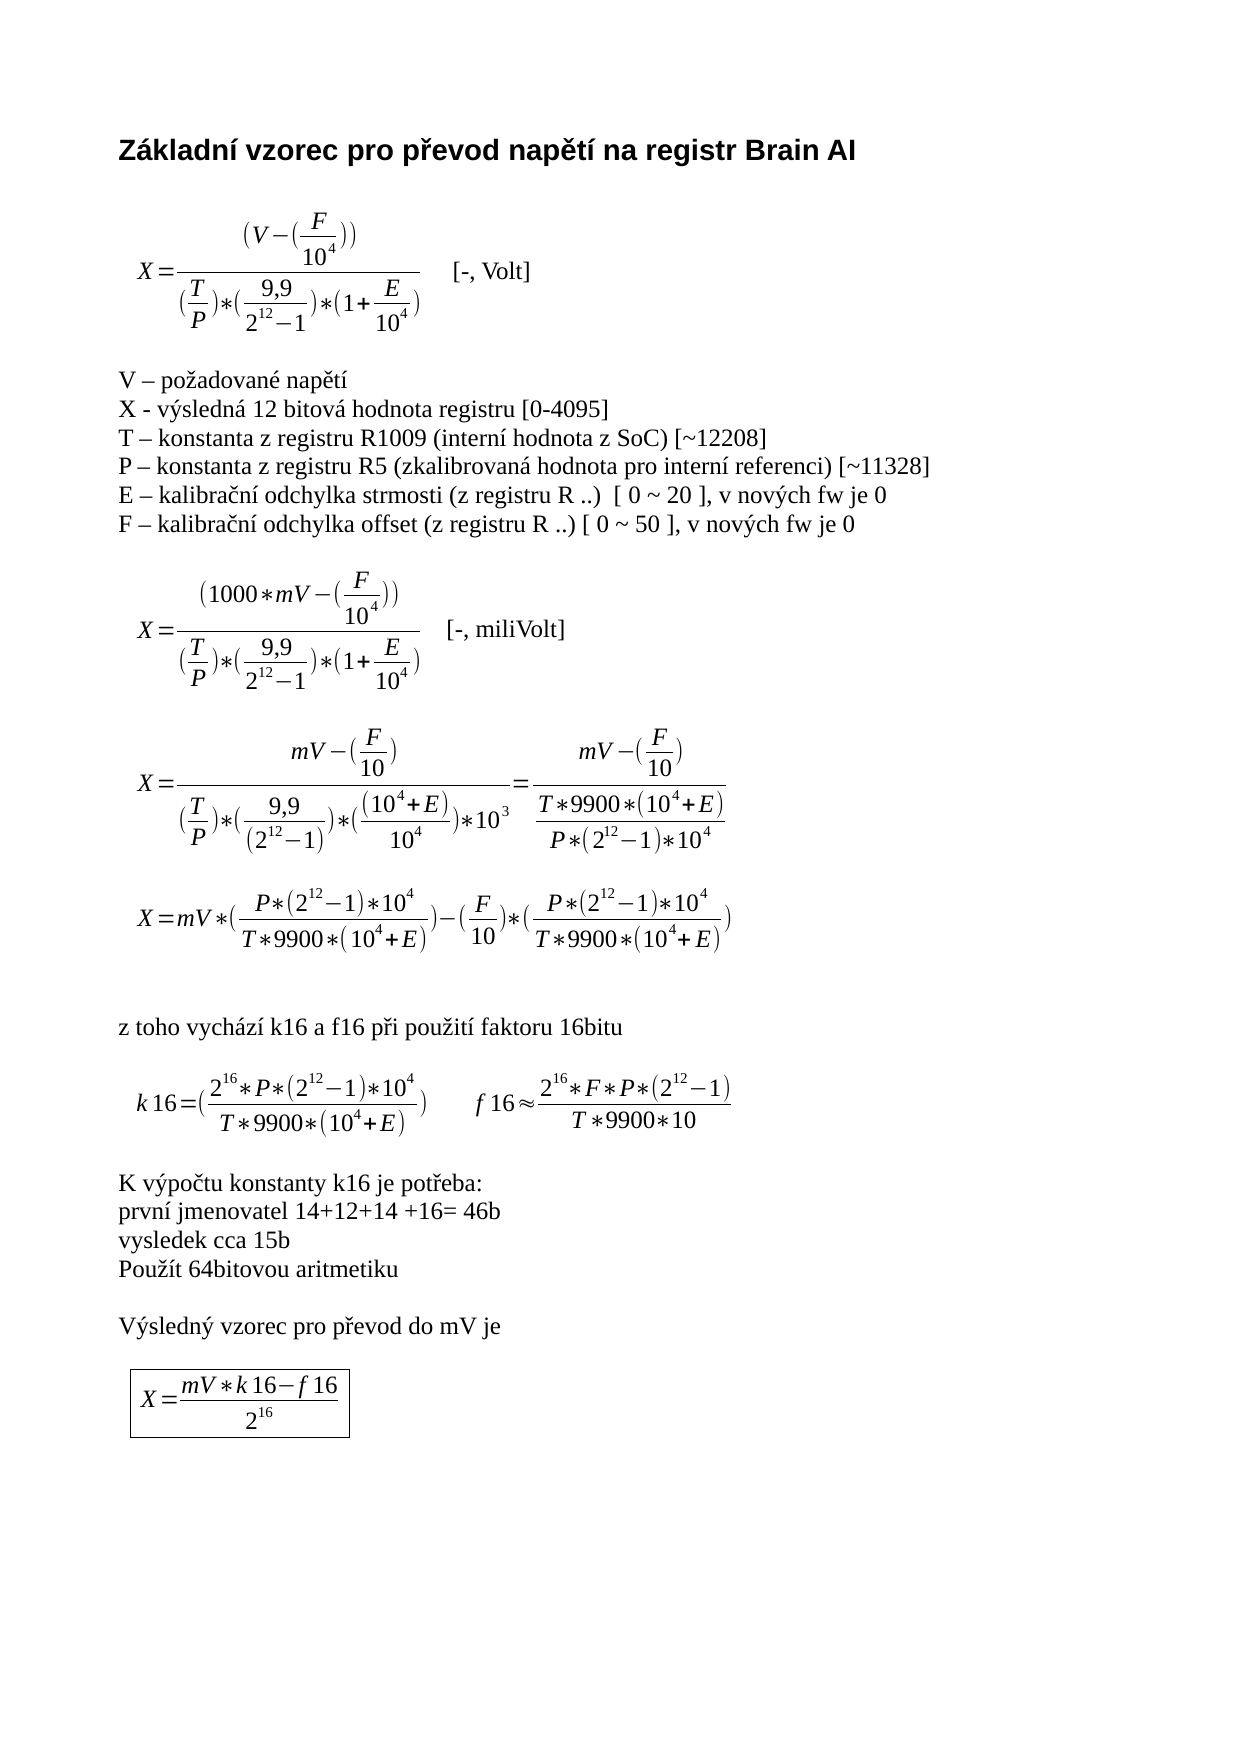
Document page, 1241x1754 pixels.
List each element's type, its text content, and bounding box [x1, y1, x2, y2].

text [-, miliVolt] [118, 566, 1122, 695]
text X - výsledná 12 bitová hodnota registru [0-4095] [118, 394, 1122, 423]
text první jmenovatel 14+12+14 +16= 46b [118, 1196, 1122, 1225]
text Výsledný vzorec pro převod do mV je [118, 1311, 1122, 1340]
text z toho vychází k16 a f16 při použití faktoru 16bitu [118, 1012, 1122, 1041]
text V – požadované napětí [118, 365, 1122, 394]
text P – konstanta z registru R5 (zkalibrovaná hodnota pro interní referenci) [~11328] [118, 451, 1122, 480]
text K výpočtu konstanty k16 je potřeba: [118, 1168, 1122, 1196]
subtitle Základní vzorec pro převod napětí na registr Brain AI [118, 133, 1122, 166]
text F – kalibrační odchylka offset (z registru R ..) [ 0 ~ 50 ], v nových fw je 0 [118, 509, 1122, 538]
text T – konstanta z registru R1009 (interní hodnota z SoC) [~12208] [118, 423, 1122, 451]
text [-, Volt] [118, 208, 1122, 336]
text vysledek cca 15b [118, 1225, 1122, 1254]
text Použít 64bitovou aritmetiku [118, 1254, 1122, 1283]
text E – kalibrační odchylka strmosti (z registru R ..) [ 0 ~ 20 ], v nových fw je 0 [118, 480, 1122, 509]
